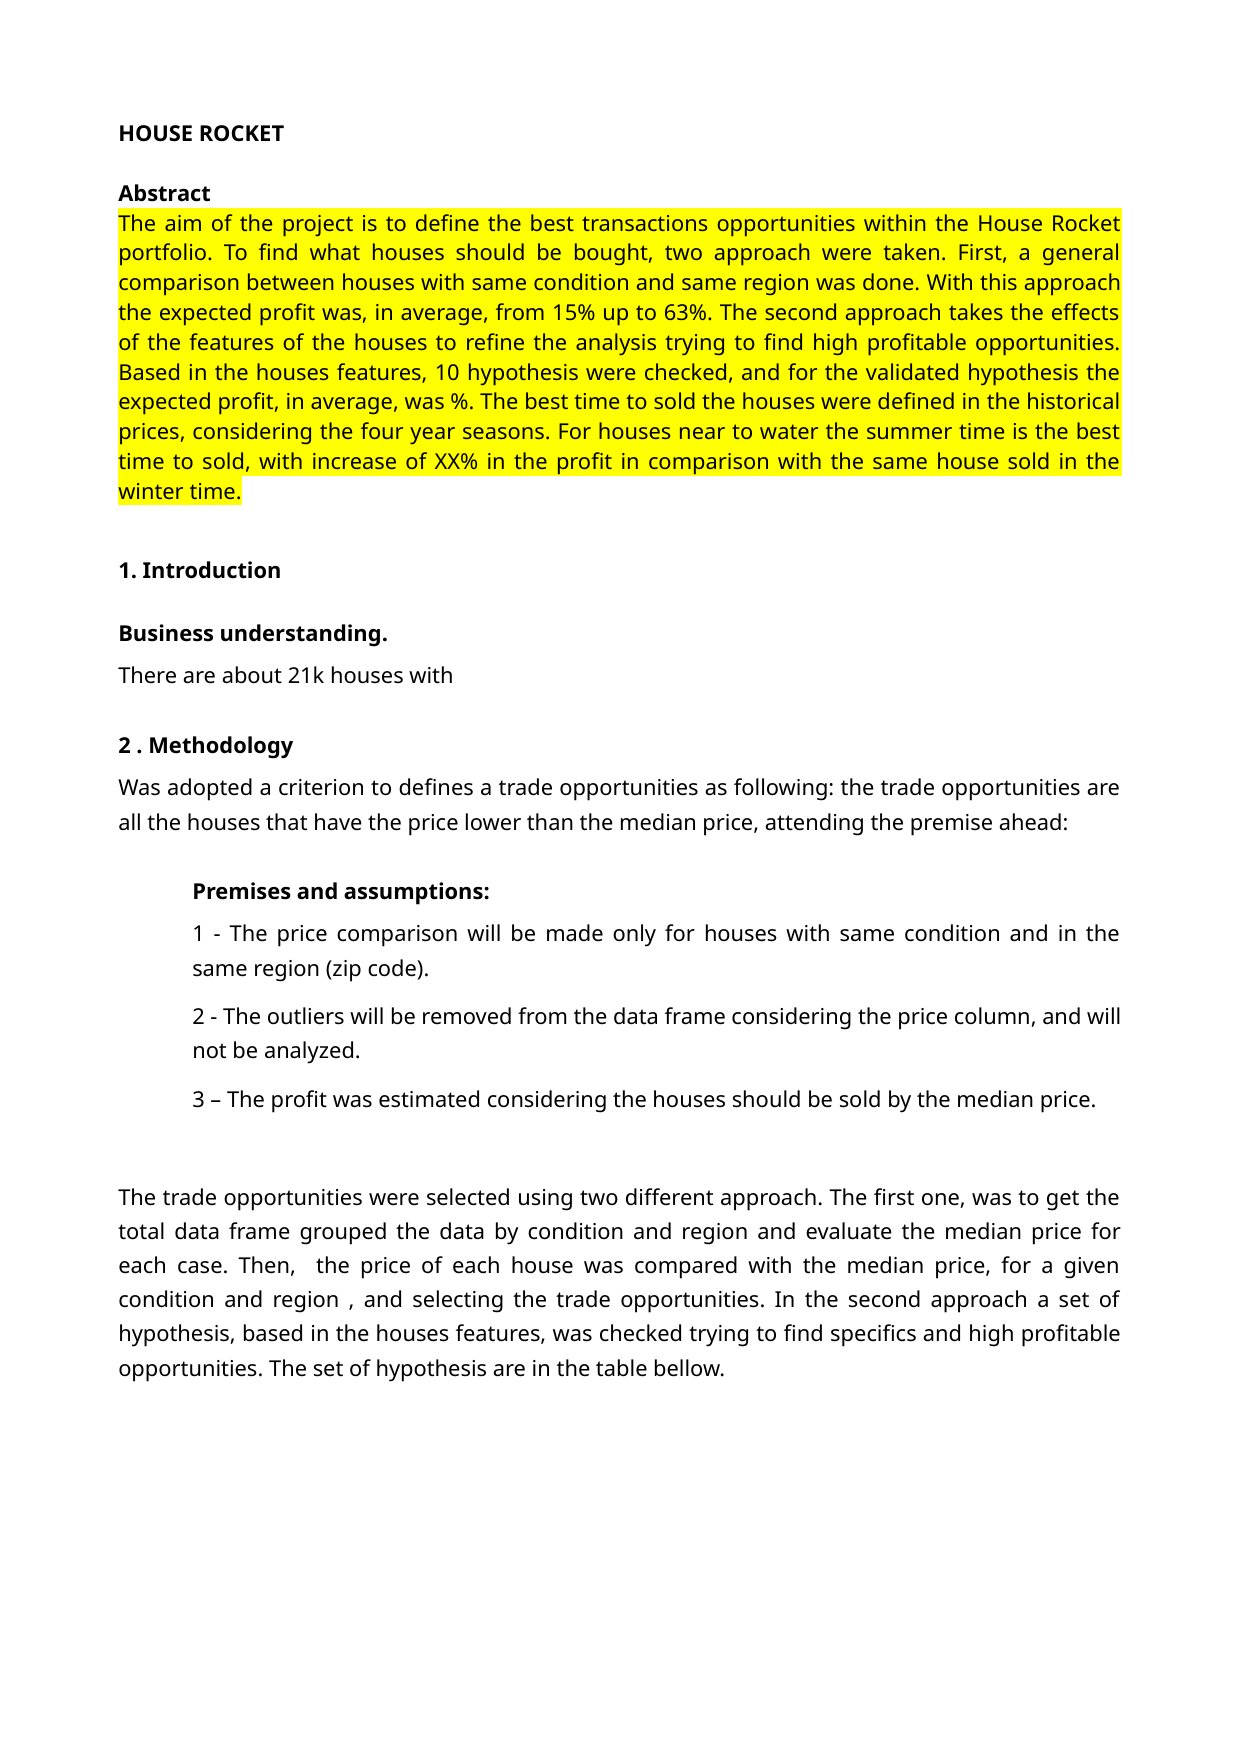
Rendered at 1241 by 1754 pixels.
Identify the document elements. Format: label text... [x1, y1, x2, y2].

subtitle 2 . Methodology [118, 730, 1122, 760]
text 3 – The profit was estimated considering the houses should be sold by the median price. [192, 1084, 1122, 1114]
text The trade opportunities were selected using two different approach. The first one, was to get the total data frame grouped the data by condition and region and evaluate the median price for each case. Then, the price of each house was compared with the median price, for a given condition and region , and selecting the trade opportunities. In the second approach a set of hypothesis, based in the houses features, was checked trying to find specifics and high profitable opportunities. The set of hypothesis are in the table bellow. [118, 1182, 1122, 1382]
text 1 - The price comparison will be made only for houses with same condition and in the same region (zip code). [192, 918, 1122, 982]
subtitle Premises and assumptions: [192, 876, 1122, 906]
text There are about 21k houses with [118, 660, 1122, 690]
text The aim of the project is to define the best transactions opportunities within the House Rocket portfolio. To find what houses should be bought, two approach were taken. First, a general comparison between houses with same condition and same region was done. With this approach the expected profit was, in average, from 15% up to 63%. The second approach takes the effects of the features of the houses to refine the analysis trying to find high profitable opportunities. Based in the houses features, 10 hypothesis were checked, and for the validated hypothesis the expected profit, in average, was %. The best time to sold the houses were defined in the historical prices, considering the four year seasons. For houses near to water the summer time is the best time to sold, with increase of XX% in the profit in comparison with the same house sold in the winter time. [118, 207, 1122, 505]
text HOUSE ROCKET [118, 118, 1122, 148]
text Was adopted a criterion to defines a trade opportunities as following: the trade opportunities are all the houses that have the price lower than the median price, attending the premise ahead: [118, 772, 1122, 836]
text 2 - The outliers will be removed from the data frame considering the price column, and will not be analyzed. [192, 1001, 1122, 1065]
text Abstract [118, 178, 1122, 207]
subtitle 1. Introduction [118, 555, 1122, 585]
subtitle Business understanding. [118, 618, 1122, 648]
